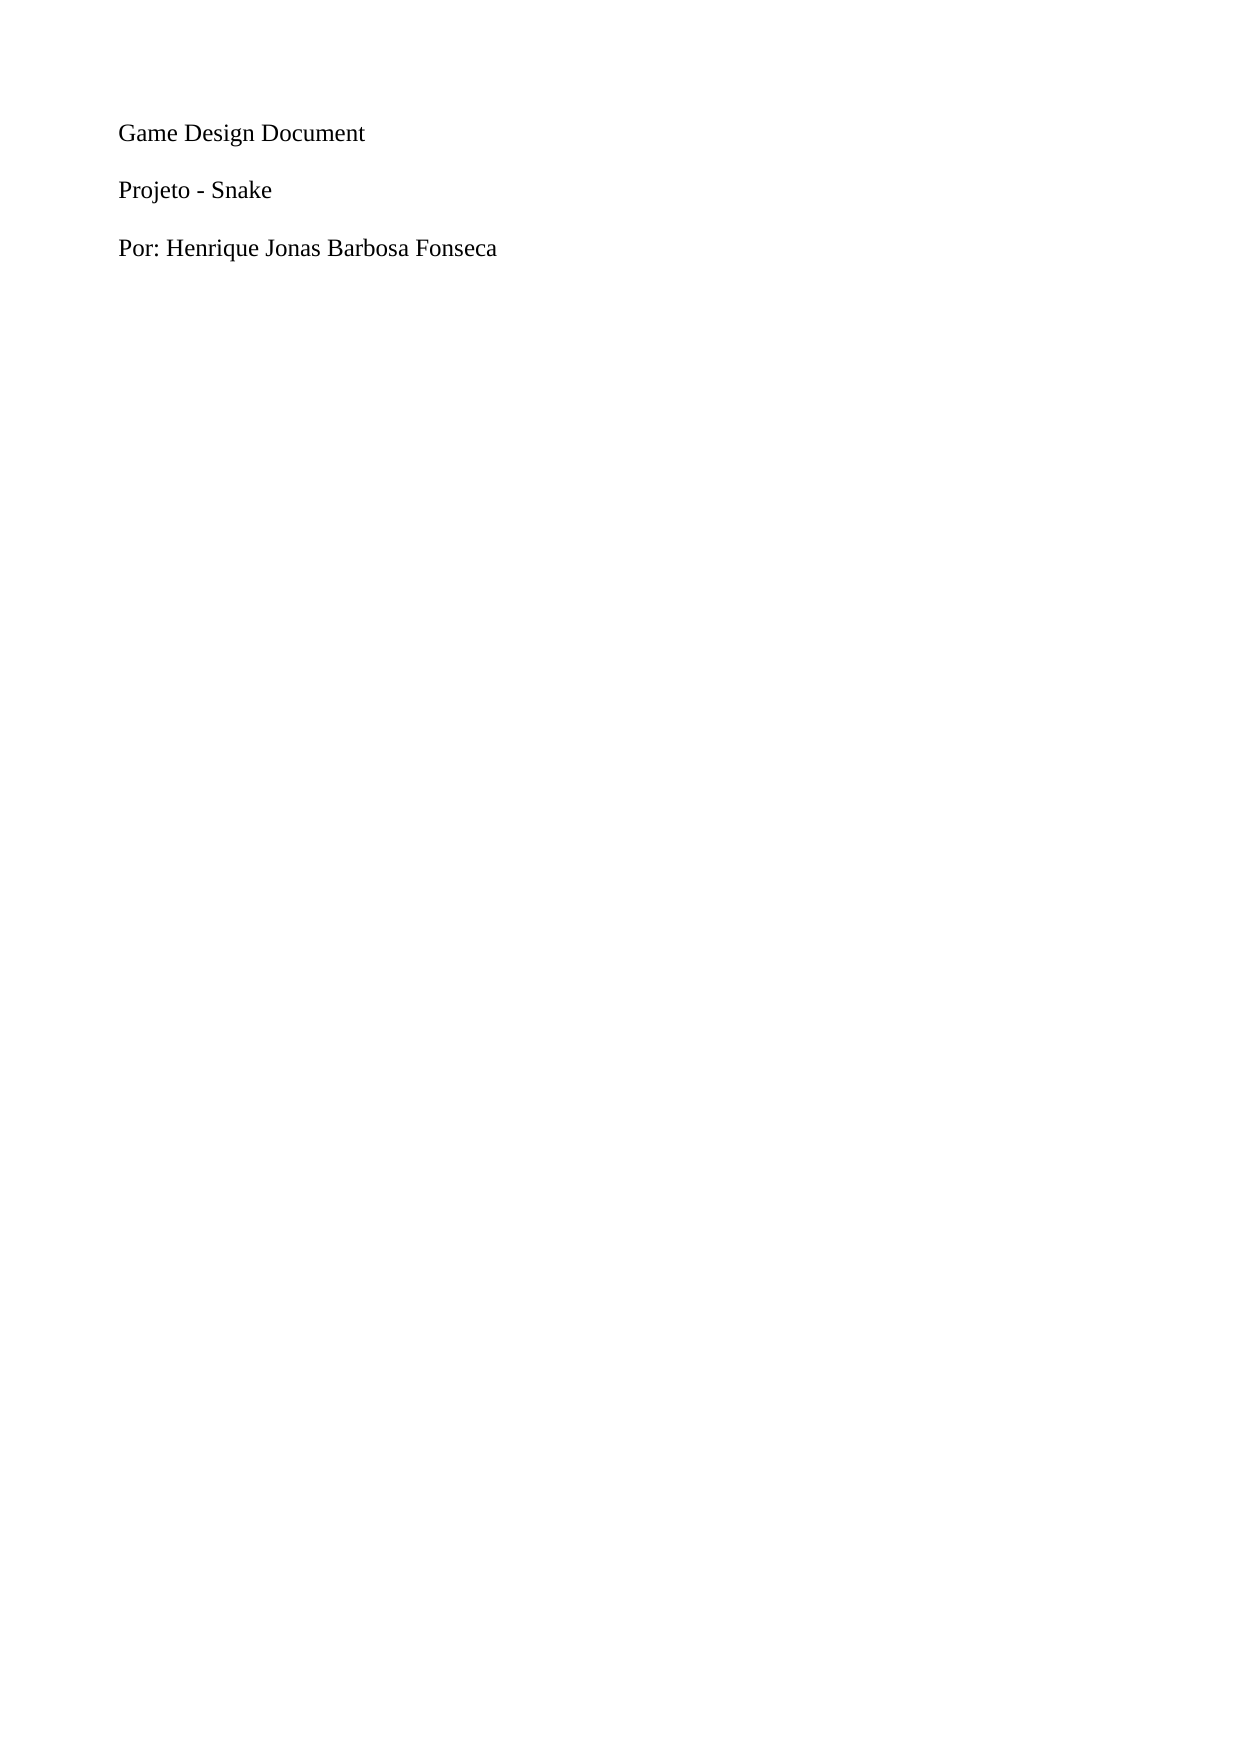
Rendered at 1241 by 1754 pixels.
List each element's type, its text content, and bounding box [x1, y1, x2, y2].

text Projeto - Snake [118, 176, 1133, 204]
text Por: Henrique Jonas Barbosa Fonseca [118, 233, 1133, 262]
text Game Design Document [118, 118, 1133, 147]
